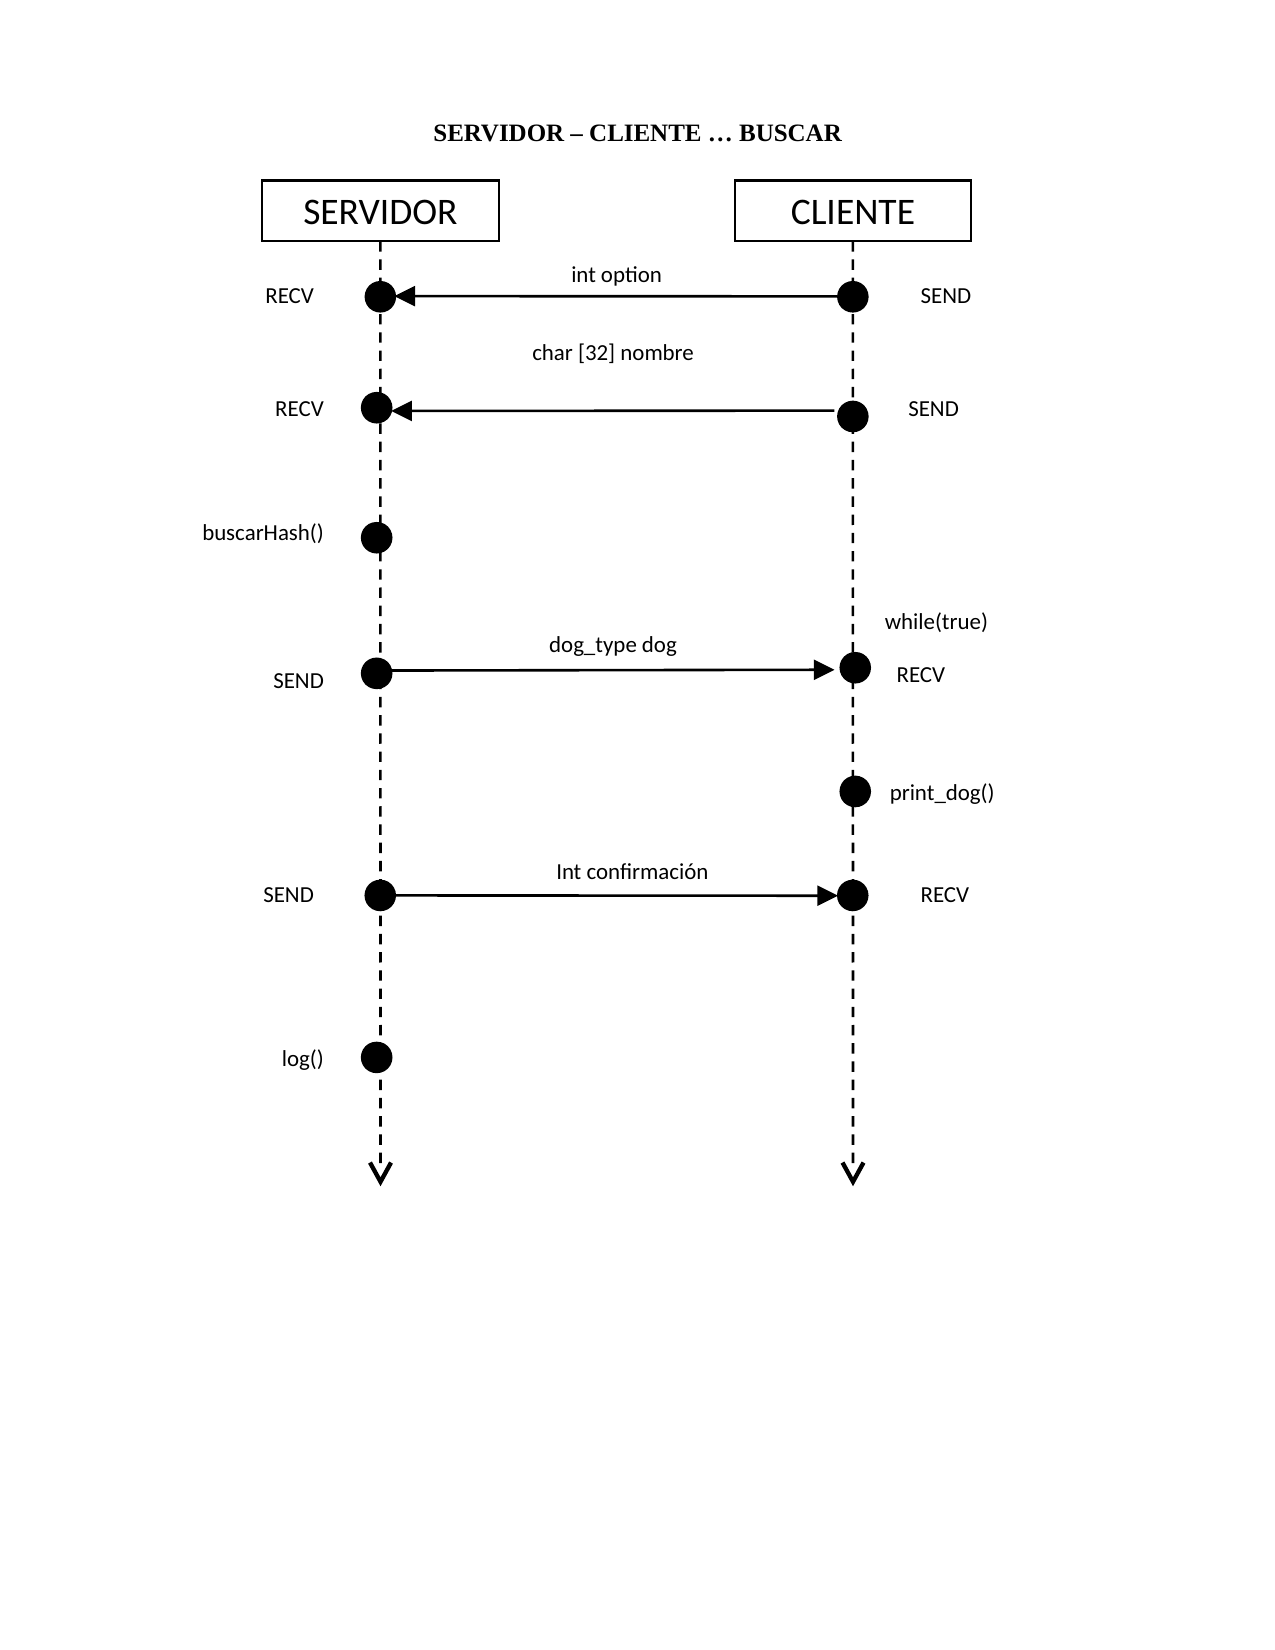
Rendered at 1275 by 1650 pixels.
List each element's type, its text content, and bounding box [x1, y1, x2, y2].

text SERVIDOR – CLIENTE … BUSCAR [118, 118, 1157, 147]
